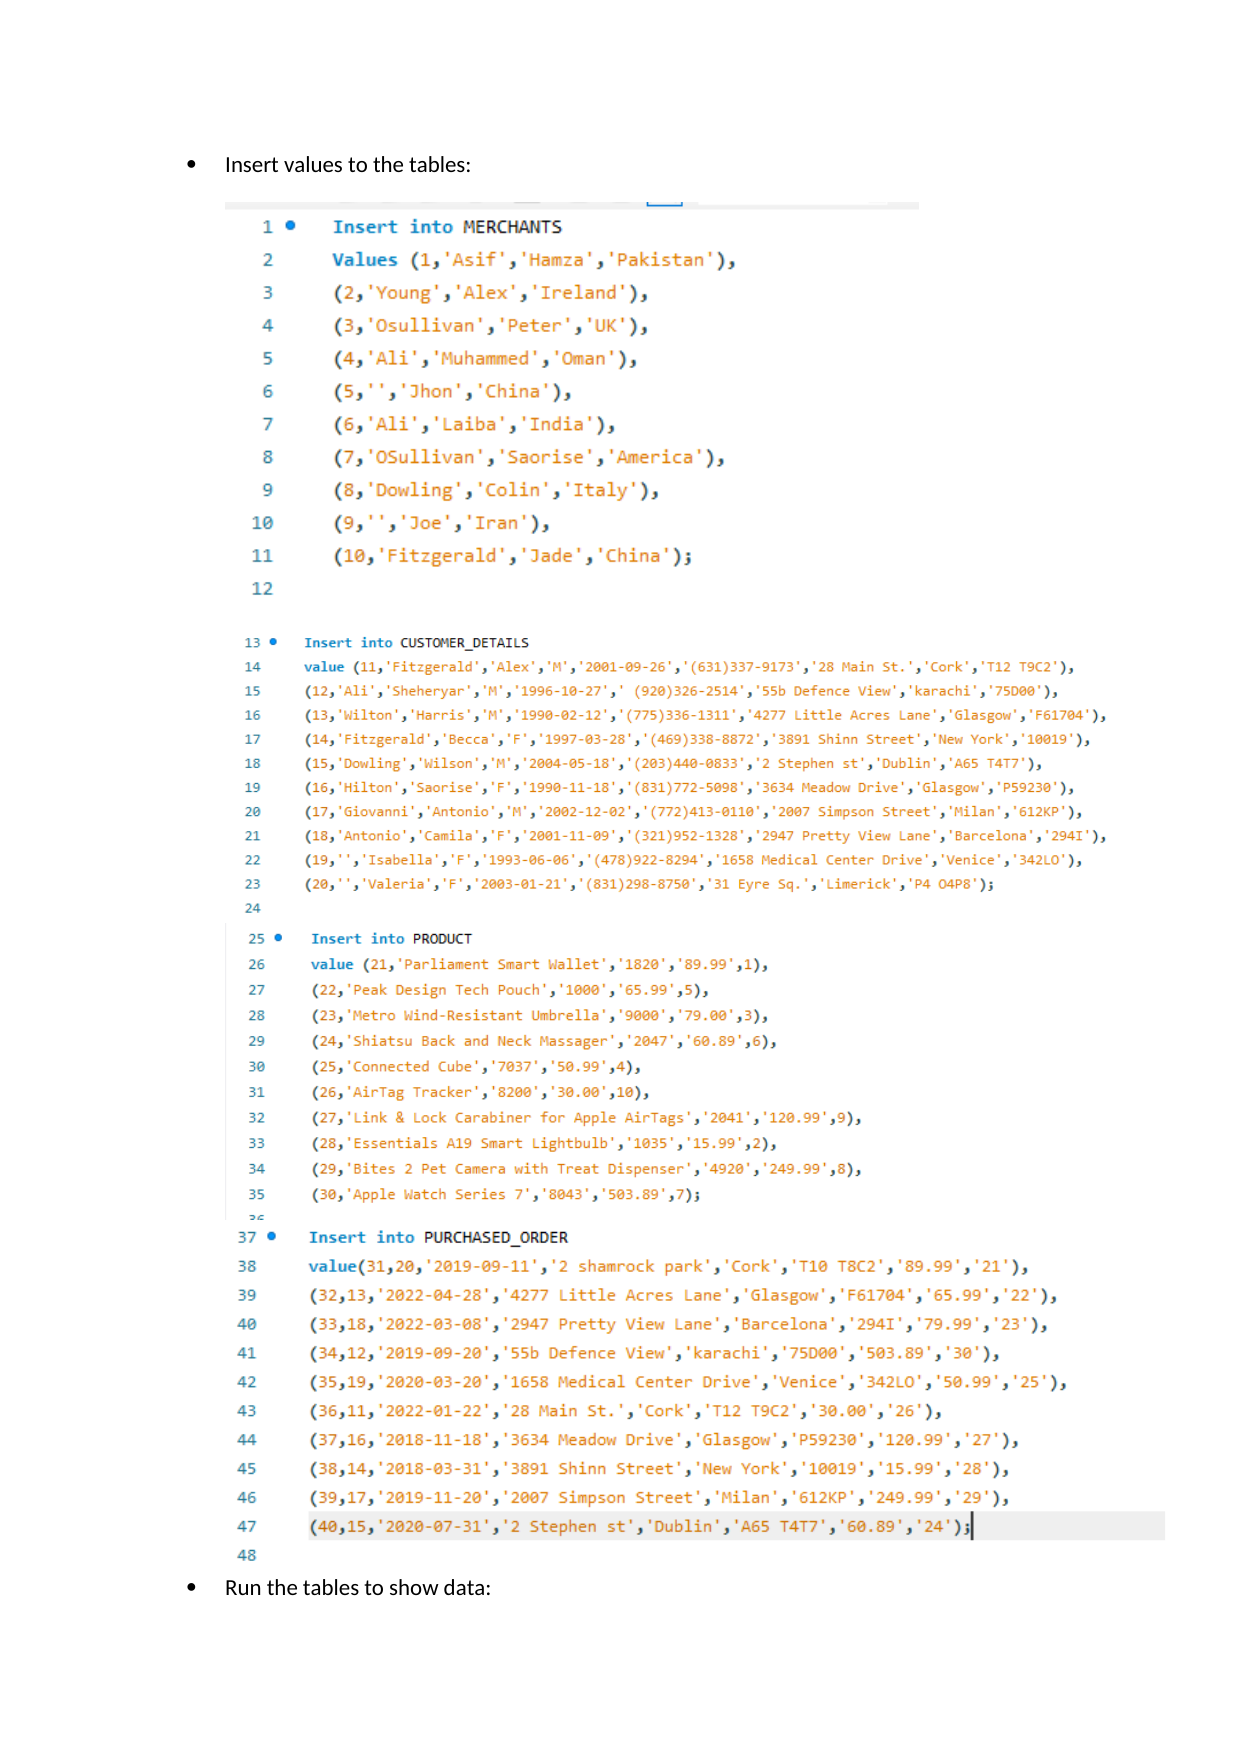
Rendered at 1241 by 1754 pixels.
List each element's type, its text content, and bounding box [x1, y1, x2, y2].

list Run the tables to show data: [187, 1573, 1090, 1601]
list Insert values to the tables: [187, 150, 1090, 1571]
